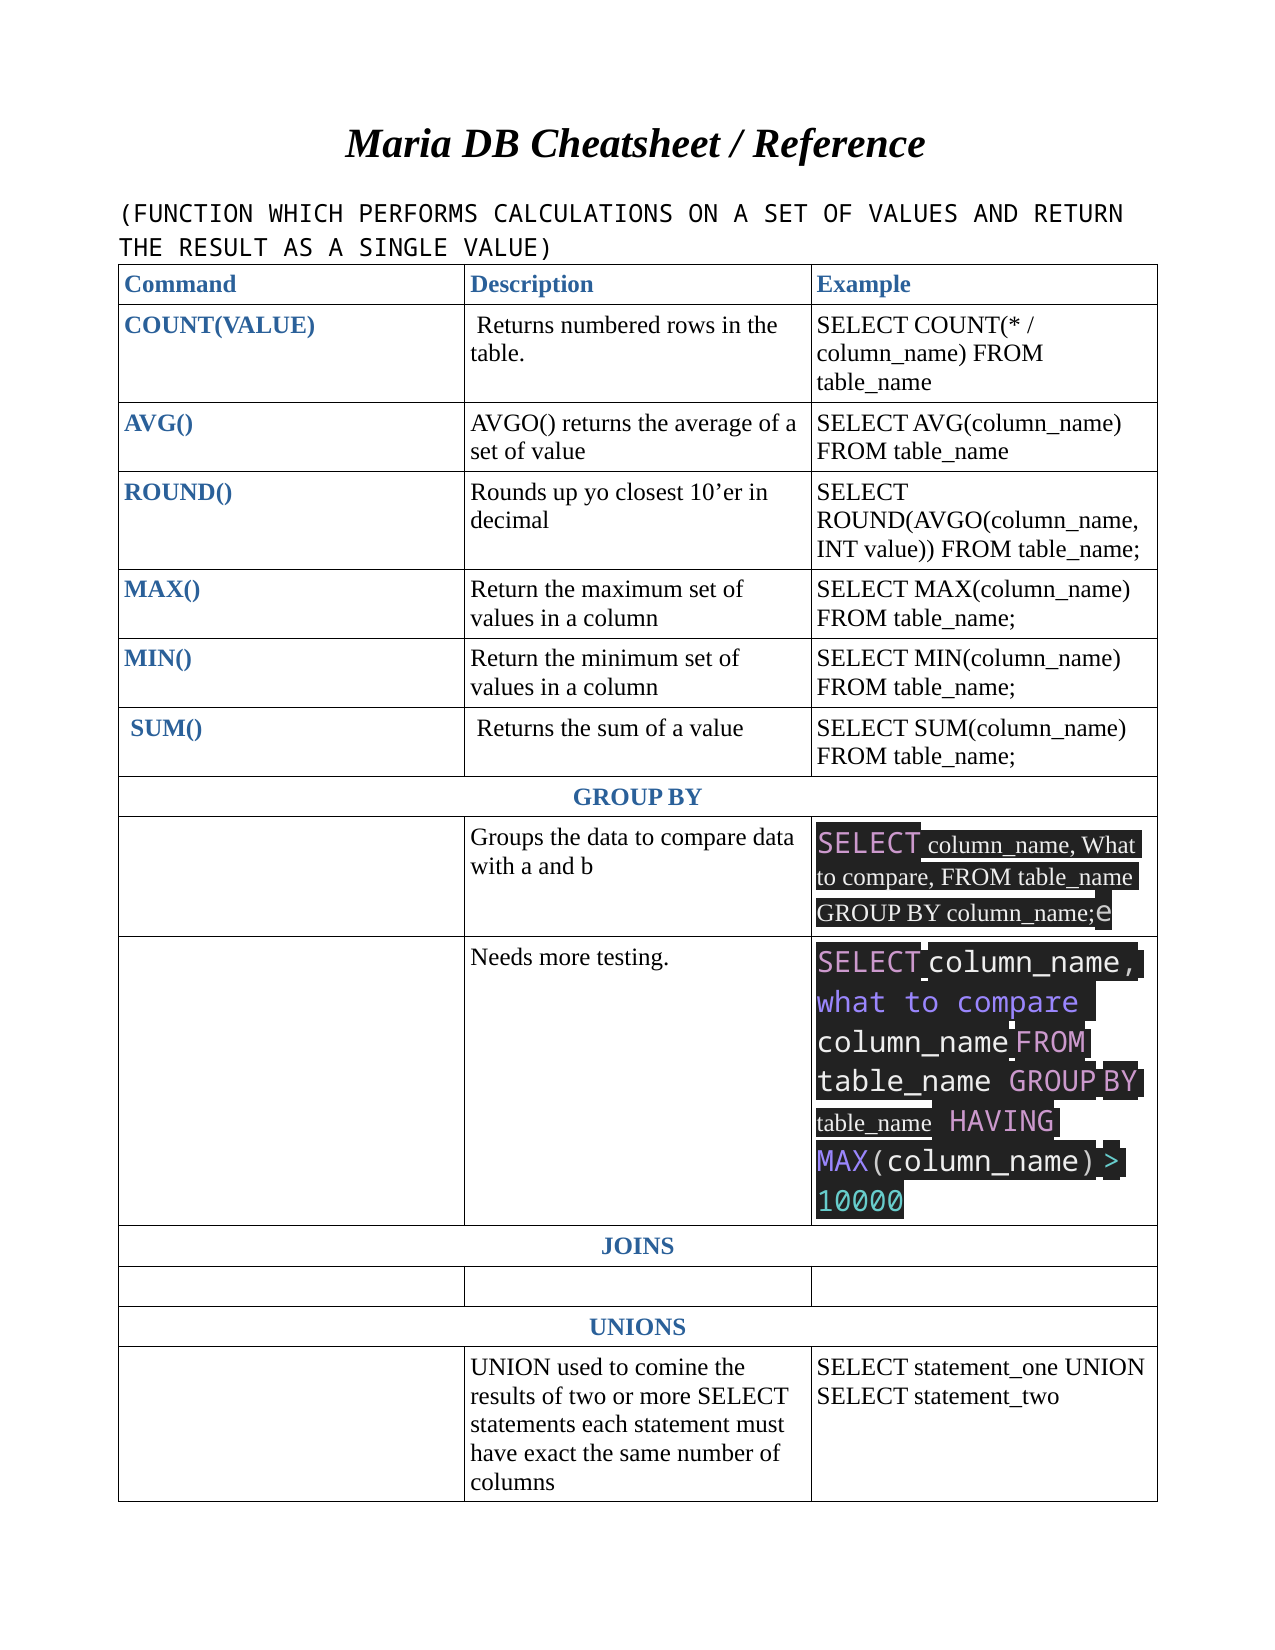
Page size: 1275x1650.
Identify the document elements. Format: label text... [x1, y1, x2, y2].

table_cell MAX() [119, 570, 464, 638]
table_cell UNION used to comine the results of two or more SELECT statements each statement must have exact the same number of columns [465, 1347, 811, 1501]
table_cell Return the minimum set of values in a column [465, 639, 811, 707]
table_cell [119, 937, 464, 1225]
table_cell Return the maximum set of values in a column [465, 570, 811, 638]
table_cell SELECT statement_one UNION SELECT statement_two [812, 1347, 1157, 1501]
table_cell SELECT AVG(column_name) FROM table_name [812, 403, 1157, 471]
table_cell GROUP BY [119, 777, 1157, 816]
table_cell SELECT column_name, what to compare column_name FROM table_name GROUP BY table_name HAVING MAX(column_name) > 10000 [812, 937, 1157, 1225]
table_cell Returns the sum of a value [465, 708, 811, 776]
table_cell SELECT column_name, What to compare, FROM table_name GROUP BY column_name;e [812, 817, 1157, 936]
table_cell [119, 817, 464, 936]
table_cell Rounds up yo closest 10’er in decimal [465, 472, 811, 569]
table_cell SELECT ROUND(AVGO(column_name, INT value)) FROM table_name; [812, 472, 1157, 569]
table_cell [812, 1267, 1157, 1306]
table_header Command [119, 265, 464, 304]
table_cell SELECT MIN(column_name) FROM table_name; [812, 639, 1157, 707]
table_cell [465, 1267, 811, 1306]
table_cell SELECT COUNT(* / column_name) FROM table_name [812, 305, 1157, 402]
table_cell UNIONS [119, 1307, 1157, 1346]
table_cell AVGO() returns the average of a set of value [465, 403, 811, 471]
table_cell [119, 1347, 464, 1501]
table_cell AVG() [119, 403, 464, 471]
table_cell Returns numbered rows in the table. [465, 305, 811, 402]
table_cell ROUND() [119, 472, 464, 569]
table_cell SELECT SUM(column_name) FROM table_name; [812, 708, 1157, 776]
table_header Description [465, 265, 811, 304]
table_cell MIN() [119, 639, 464, 707]
text (FUNCTION WHICH PERFORMS CALCULATIONS ON A SET OF VALUES AND RETURN THE RESULT AS A SINGLE VALUE) [118, 196, 1157, 264]
table_cell JOINS [119, 1226, 1157, 1266]
table_cell Groups the data to compare data with a and b [465, 817, 811, 936]
table_cell SUM() [119, 708, 464, 776]
table_cell [119, 1267, 464, 1306]
table_cell SELECT MAX(column_name) FROM table_name; [812, 570, 1157, 638]
table_cell COUNT(VALUE) [119, 305, 464, 402]
table_header Example [812, 265, 1157, 304]
table_cell Needs more testing. [465, 937, 811, 1225]
